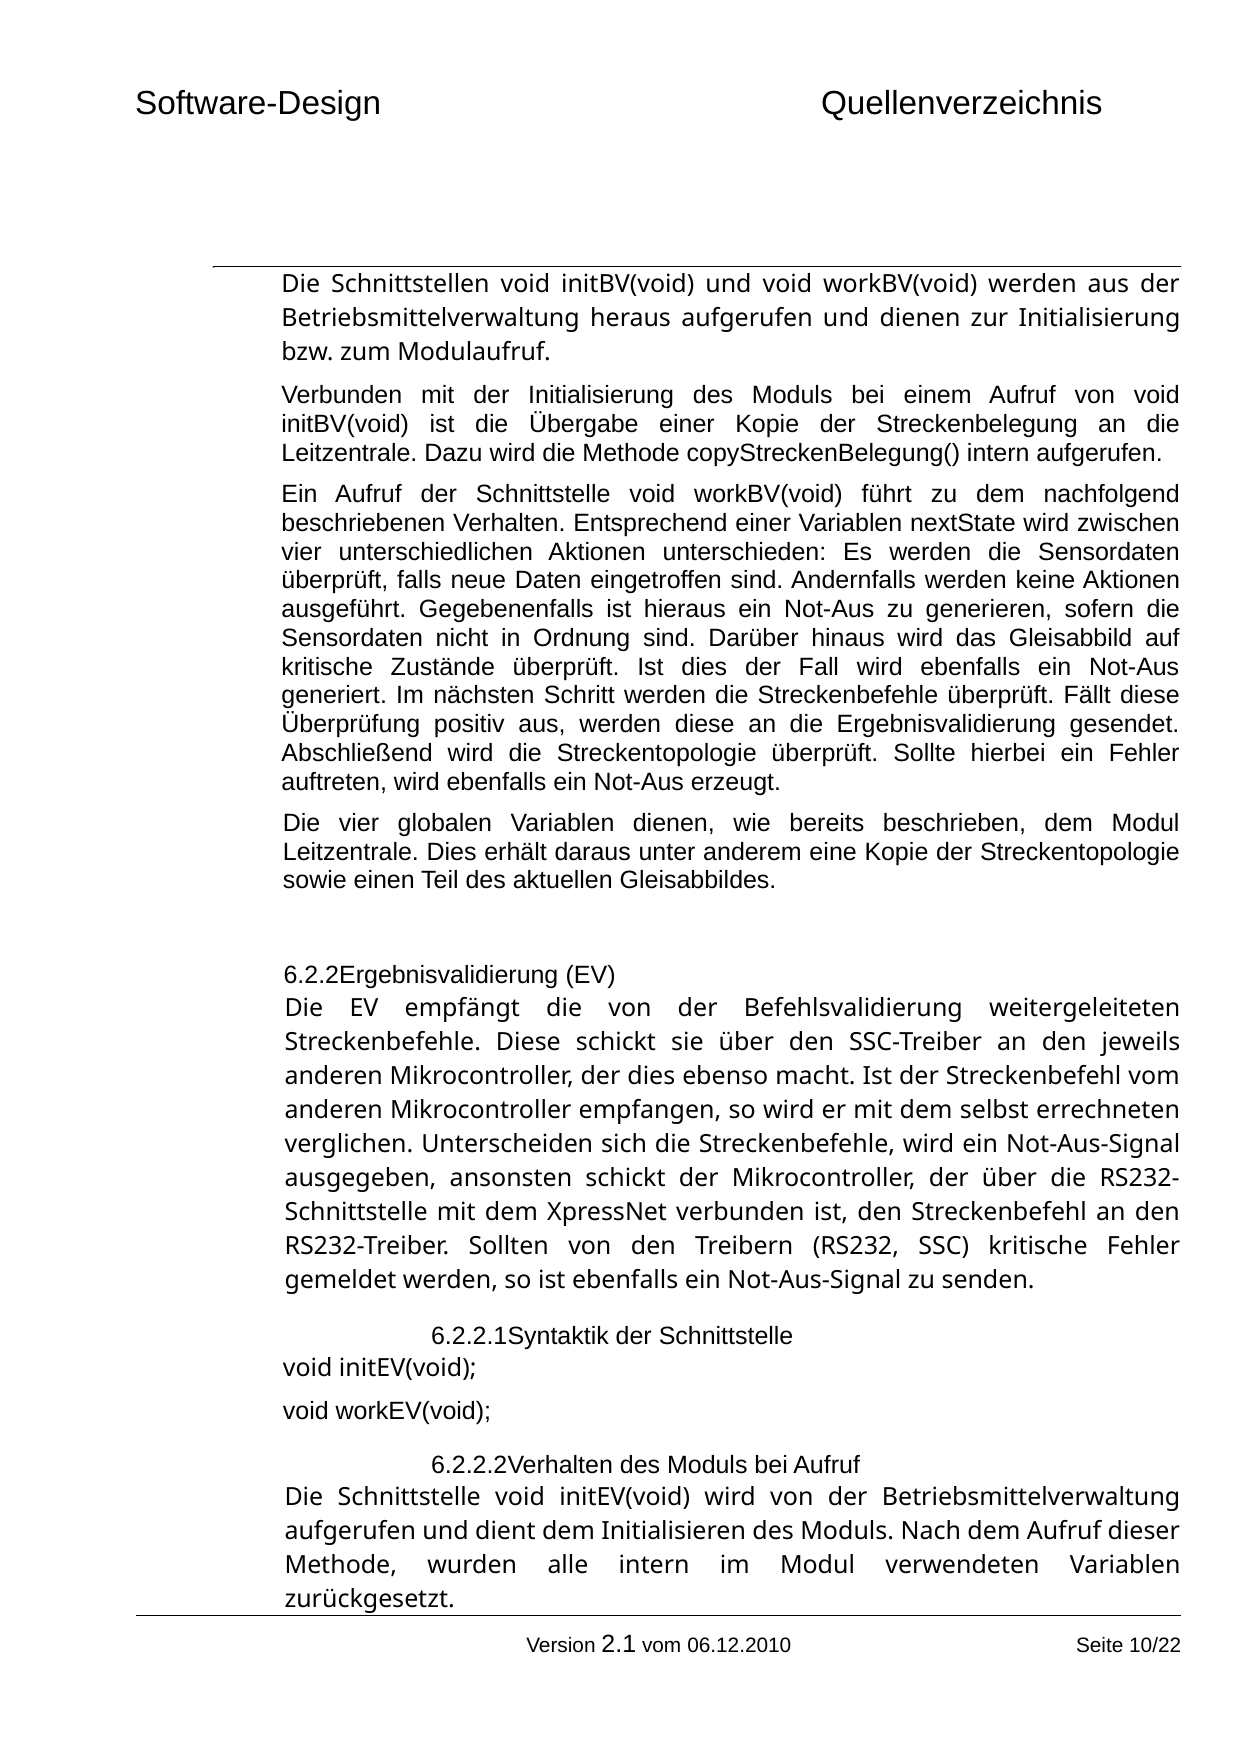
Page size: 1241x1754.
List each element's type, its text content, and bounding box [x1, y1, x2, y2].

subtitle Syntaktik der Schnittstelle [431, 1321, 1181, 1349]
text void initEV(void); [283, 1349, 1181, 1384]
text Die vier globalen Variablen dienen, wie bereits beschrieben, dem Modul Leitzentrale. Dies erhält daraus unter anderem eine Kopie der Streckentopologie sowie einen Teil des aktuellen Gleisabbildes. [283, 808, 1181, 894]
text void workEV(void); [283, 1396, 1181, 1425]
text Die EV empfängt die von der Befehlsvalidierung weitergeleiteten Streckenbefehle. Diese schickt sie über den SSC-Treiber an den jeweils anderen Mikrocontroller, der dies ebenso macht. Ist der Streckenbefehl vom anderen Mikrocontroller empfangen, so wird er mit dem selbst errechneten verglichen. Unterscheiden sich die Streckenbefehle, wird ein Not-Aus-Signal ausgegeben, ansonsten schickt der Mikrocontroller, der über die RS232-Schnittstelle mit dem XpressNet verbunden ist, den Streckenbefehl an den RS232-Treiber. Sollten von den Treibern (RS232, SSC) kritische Fehler gemeldet werden, so ist ebenfalls ein Not-Aus-Signal zu senden. [284, 989, 1181, 1296]
text Verbunden mit der Initialisierung des Moduls bei einem Aufruf von void initBV(void) ist die Übergabe einer Kopie der Streckenbelegung an die Leitzentrale. Dazu wird die Methode copyStreckenBelegung() intern aufgerufen. [281, 381, 1181, 467]
text Ein Aufruf der Schnittstelle void workBV(void) führt zu dem nachfolgend beschriebenen Verhalten. Entsprechend einer Variablen nextState wird zwischen vier unterschiedlichen Aktionen unterschieden: Es werden die Sensordaten überprüft, falls neue Daten eingetroffen sind. Andernfalls werden keine Aktionen ausgeführt. Gegebenenfalls ist hieraus ein Not-Aus zu generieren, sofern die Sensordaten nicht in Ordnung sind. Darüber hinaus wird das Gleisabbild auf kritische Zustände überprüft. Ist dies der Fall wird ebenfalls ein Not-Aus generiert. Im nächsten Schritt werden die Streckenbefehle überprüft. Fällt diese Überprüfung positiv aus, werden diese an die Ergebnisvalidierung gesendet. Abschließend wird die Streckentopologie überprüft. Sollte hierbei ein Fehler auftreten, wird ebenfalls ein Not-Aus erzeugt. [281, 479, 1181, 796]
subtitle Ergebnisvalidierung (EV) [283, 961, 1181, 989]
text Die Schnittstellen void initBV(void) und void workBV(void) werden aus der Betriebsmittelverwaltung heraus aufgerufen und dienen zur Initialisierung bzw. zum Modulaufruf. [281, 289, 1181, 368]
text Die Schnittstelle void initEV(void) wird von der Betriebsmittelverwaltung aufgerufen und dient dem Initialisieren des Moduls. Nach dem Aufruf dieser Methode, wurden alle intern im Modul verwendeten Variablen zurückgesetzt. [284, 1479, 1181, 1612]
subtitle Verhalten des Moduls bei Aufruf [431, 1450, 1181, 1479]
